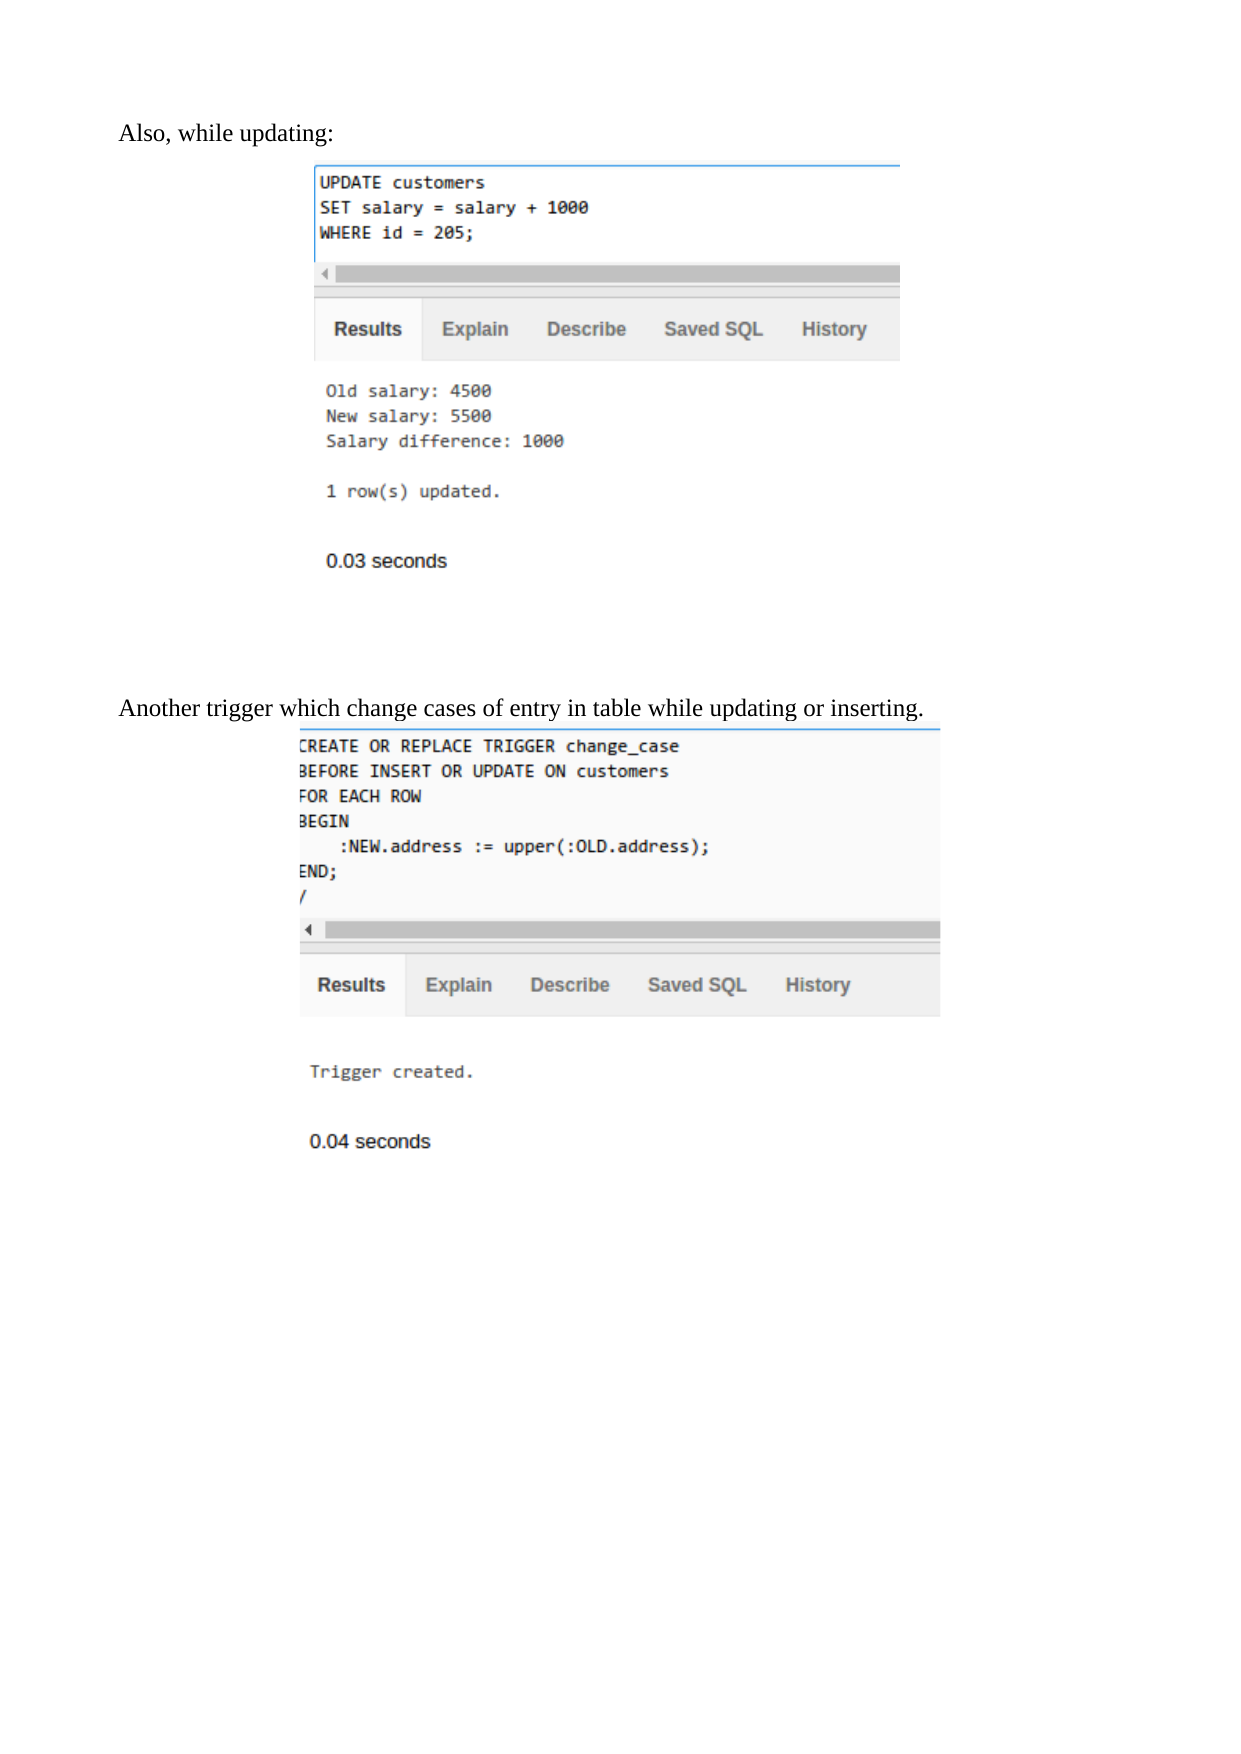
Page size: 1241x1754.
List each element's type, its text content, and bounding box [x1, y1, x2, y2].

picture [299, 721, 941, 1208]
text Another trigger which change cases of entry in table while updating or inserting. [118, 693, 1122, 722]
picture [314, 160, 900, 648]
text Also, while updating: [118, 118, 1122, 147]
